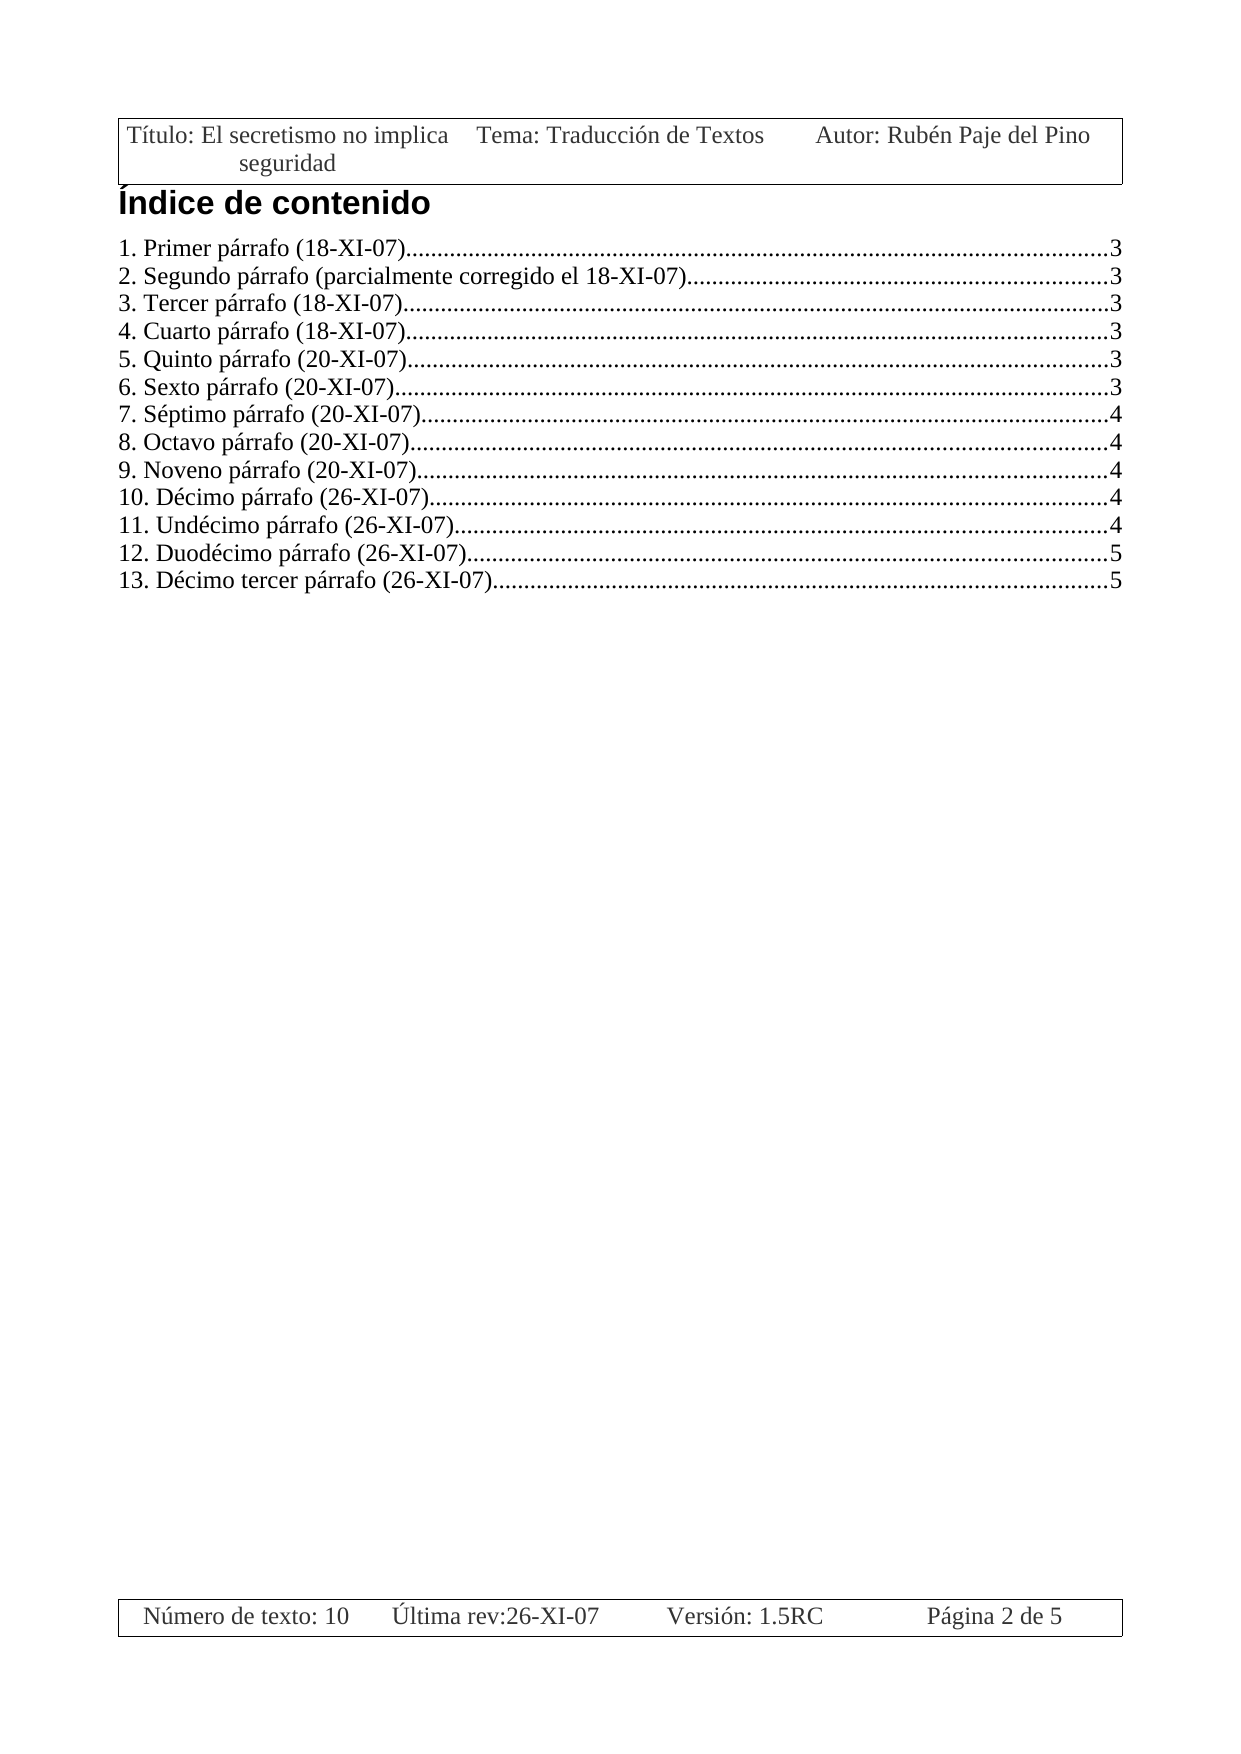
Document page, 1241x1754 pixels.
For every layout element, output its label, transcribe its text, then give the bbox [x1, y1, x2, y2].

text 8. Octavo párrafo (20-XI-07) 4 [118, 428, 1122, 456]
text 10. Décimo párrafo (26-XI-07) 4 [118, 483, 1122, 511]
text 6. Sexto párrafo (20-XI-07) 3 [118, 373, 1122, 400]
subtitle Índice de contenido [118, 185, 1122, 222]
text 3. Tercer párrafo (18-XI-07) 3 [118, 289, 1122, 317]
text 9. Noveno párrafo (20-XI-07) 4 [118, 456, 1122, 483]
text 13. Décimo tercer párrafo (26-XI-07) 5 [118, 567, 1122, 594]
text 7. Séptimo párrafo (20-XI-07) 4 [118, 400, 1122, 428]
text 1. Primer párrafo (18-XI-07) 3 [118, 234, 1122, 262]
text 12. Duodécimo párrafo (26-XI-07) 5 [118, 539, 1122, 567]
text 11. Undécimo párrafo (26-XI-07) 4 [118, 511, 1122, 539]
text 4. Cuarto párrafo (18-XI-07) 3 [118, 317, 1122, 345]
text 5. Quinto párrafo (20-XI-07) 3 [118, 345, 1122, 373]
text 2. Segundo párrafo (parcialmente corregido el 18-XI-07) 3 [118, 262, 1122, 289]
